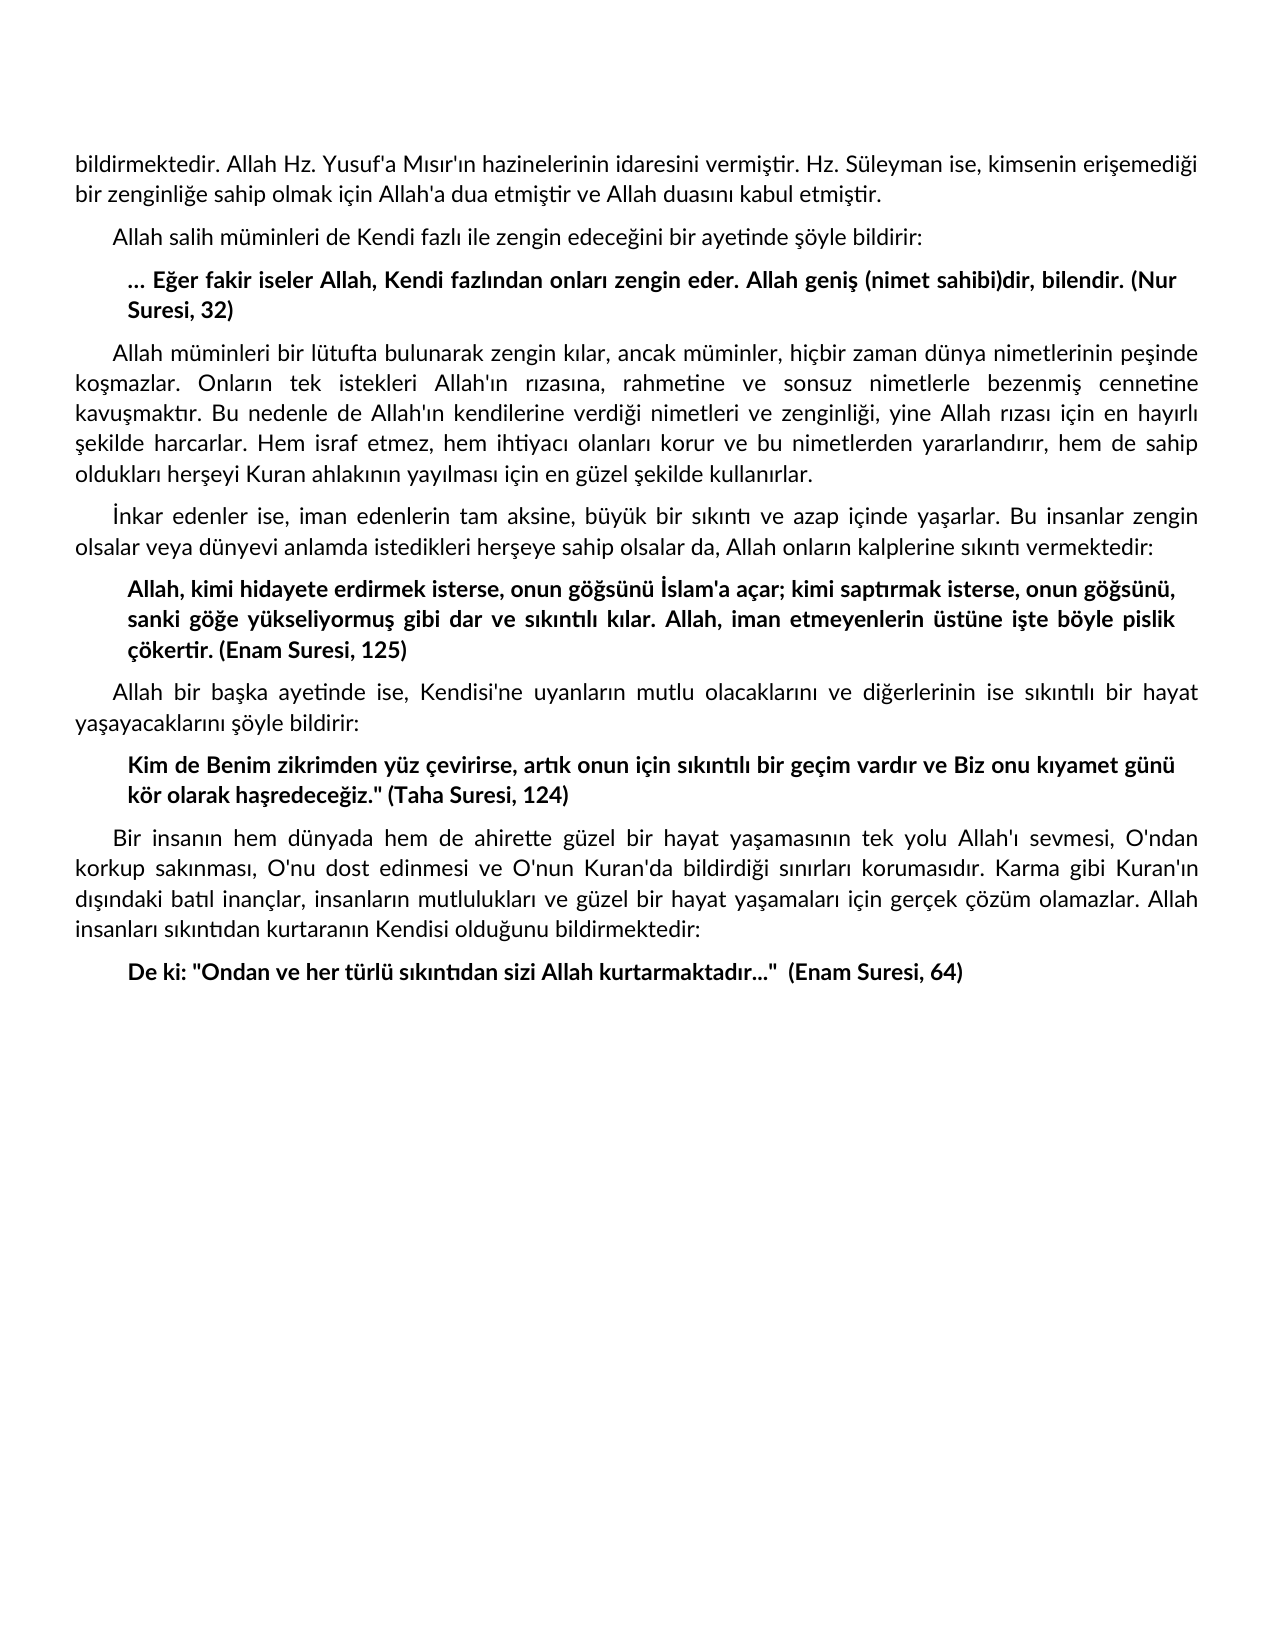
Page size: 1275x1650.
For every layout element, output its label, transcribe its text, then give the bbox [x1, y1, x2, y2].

text De ki: "Ondan ve her türlü sıkıntıdan sizi Allah kurtarmaktadır..." (Enam Suresi, 64) [127, 957, 1177, 985]
text Allah müminleri bir lütufta bulunarak zengin kılar, ancak müminler, hiçbir zaman dünya nimetlerinin peşinde koşmazlar. Onların tek istekleri Allah'ın rızasına, rahmetine ve sonsuz nimetlerle bezenmiş cennetine kavuşmaktır. Bu nedenle de Allah'ın kendilerine verdiği nimetleri ve zenginliği, yine Allah rızası için en hayırlı şekilde harcarlar. Hem israf etmez, hem ihtiyacı olanları korur ve bu nimetlerden yararlandırır, hem de sahip oldukları herşeyi Kuran ahlakının yayılması için en güzel şekilde kullanırlar. [75, 338, 1200, 487]
text Kim de Benim zikrimden yüz çevirirse, artık onun için sıkıntılı bir geçim vardır ve Biz onu kıyamet günü kör olarak haşredeceğiz." (Taha Suresi, 124) [127, 751, 1177, 809]
text Allah salih müminleri de Kendi fazlı ile zengin edeceğini bir ayetinde şöyle bildirir: [75, 223, 1200, 250]
text Bir insanın hem dünyada hem de ahirette güzel bir hayat yaşamasının tek yolu Allah'ı sevmesi, O'ndan korkup sakınması, O'nu dost edinmesi ve O'nun Kuran'da bildirdiği sınırları korumasıdır. Karma gibi Kuran'ın dışındaki batıl inançlar, insanların mutlulukları ve güzel bir hayat yaşamaları için gerçek çözüm olamazlar. Allah insanları sıkıntıdan kurtaranın Kendisi olduğunu bildirmektedir: [75, 824, 1200, 942]
text Allah, kimi hidayete erdirmek isterse, onun göğsünü İslam'a açar; kimi saptırmak isterse, onun göğsünü, sanki göğe yükseliyormuş gibi dar ve sıkıntılı kılar. Allah, iman etmeyenlerin üstüne işte böyle pislik çökertir. (Enam Suresi, 125) [127, 575, 1177, 663]
text İnkar edenler ise, iman edenlerin tam aksine, büyük bir sıkıntı ve azap içinde yaşarlar. Bu insanlar zengin olsalar veya dünyevi anlamda istedikleri herşeye sahip olsalar da, Allah onların kalplerine sıkıntı vermektedir: [75, 502, 1200, 560]
text … Eğer fakir iseler Allah, Kendi fazlından onları zengin eder. Allah geniş (nimet sahibi)dir, bilendir. (Nur Suresi, 32) [127, 266, 1177, 323]
text Allah bir başka ayetinde ise, Kendisi'ne uyanların mutlu olacaklarını ve diğerlerinin ise sıkıntılı bir hayat yaşayacaklarını şöyle bildirir: [75, 678, 1200, 736]
text bildirmektedir. Allah Hz. Yusuf'a Mısır'ın hazinelerinin idaresini vermiştir. Hz. Süleyman ise, kimsenin erişemediği bir zenginliğe sahip olmak için Allah'a dua etmiştir ve Allah duasını kabul etmiştir. [75, 150, 1200, 208]
